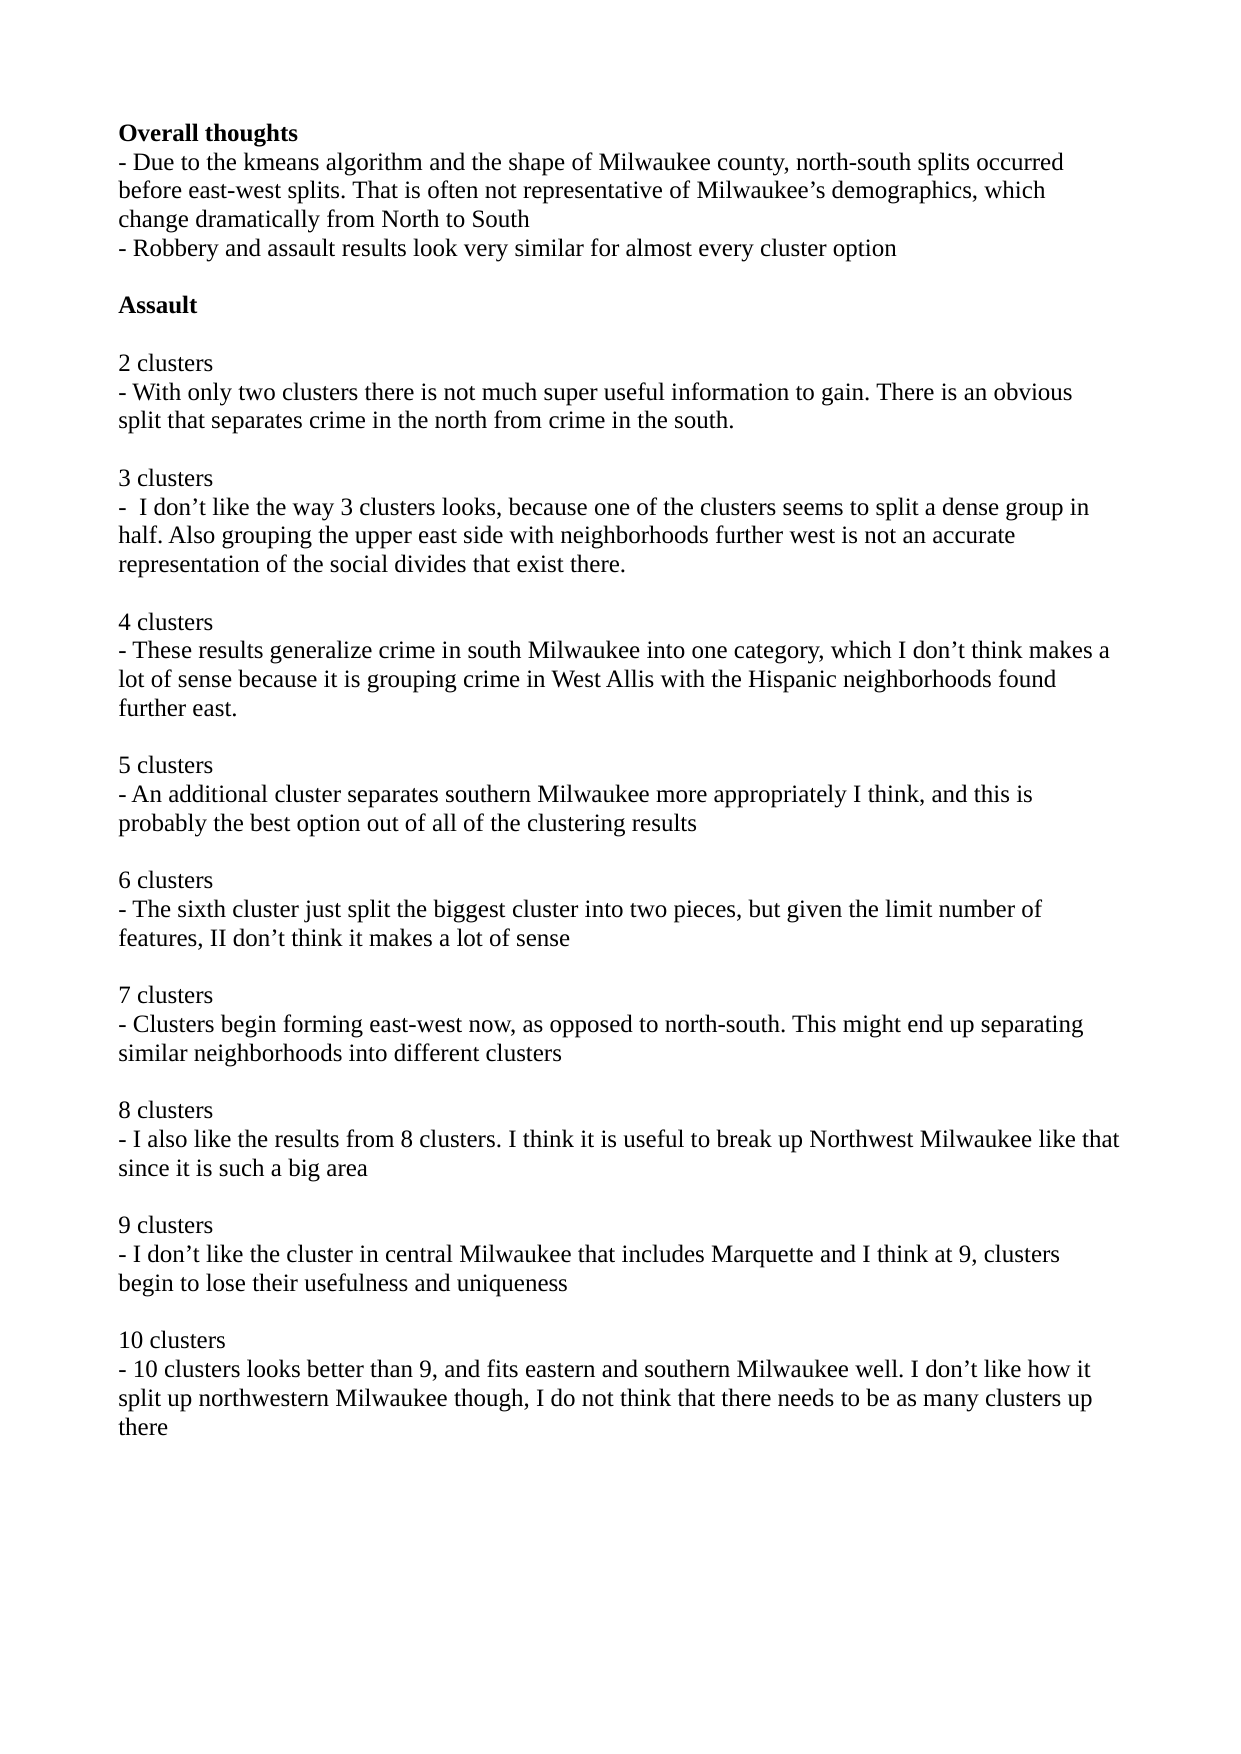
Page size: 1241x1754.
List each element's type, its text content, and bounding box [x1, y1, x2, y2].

text 8 clusters [118, 1096, 1122, 1124]
text 4 clusters [118, 607, 1122, 636]
text - 10 clusters looks better than 9, and fits eastern and southern Milwaukee well. I don’t like how it split up northwestern Milwaukee though, I do not think that there needs to be as many clusters up there [118, 1354, 1122, 1441]
text - Robbery and assault results look very similar for almost every cluster option [118, 233, 1122, 262]
text 9 clusters [118, 1211, 1122, 1239]
text 7 clusters [118, 981, 1122, 1009]
text - I don’t like the way 3 clusters looks, because one of the clusters seems to split a dense group in half. Also grouping the upper east side with neighborhoods further west is not an accurate representation of the social divides that exist there. [118, 492, 1122, 578]
text Assault [118, 291, 1122, 319]
text 6 clusters [118, 866, 1122, 894]
text - I also like the results from 8 clusters. I think it is useful to break up Northwest Milwaukee like that since it is such a big area [118, 1124, 1122, 1182]
text - The sixth cluster just split the biggest cluster into two pieces, but given the limit number of features, II don’t think it makes a lot of sense [118, 894, 1122, 952]
text 10 clusters [118, 1326, 1122, 1354]
text - I don’t like the cluster in central Milwaukee that includes Marquette and I think at 9, clusters begin to lose their usefulness and uniqueness [118, 1239, 1122, 1297]
text - These results generalize crime in south Milwaukee into one category, which I don’t think makes a lot of sense because it is grouping crime in West Allis with the Hispanic neighborhoods found further east. [118, 636, 1122, 722]
text 2 clusters [118, 348, 1122, 377]
text - An additional cluster separates southern Milwaukee more appropriately I think, and this is probably the best option out of all of the clustering results [118, 779, 1122, 837]
text - Due to the kmeans algorithm and the shape of Milwaukee county, north-south splits occurred before east-west splits. That is often not representative of Milwaukee’s demographics, which change dramatically from North to South [118, 147, 1122, 233]
text - Clusters begin forming east-west now, as opposed to north-south. This might end up separating similar neighborhoods into different clusters [118, 1009, 1122, 1067]
text Overall thoughts [118, 118, 1122, 147]
text 3 clusters [118, 463, 1122, 492]
text - With only two clusters there is not much super useful information to gain. There is an obvious split that separates crime in the north from crime in the south. [118, 377, 1122, 434]
text 5 clusters [118, 751, 1122, 779]
